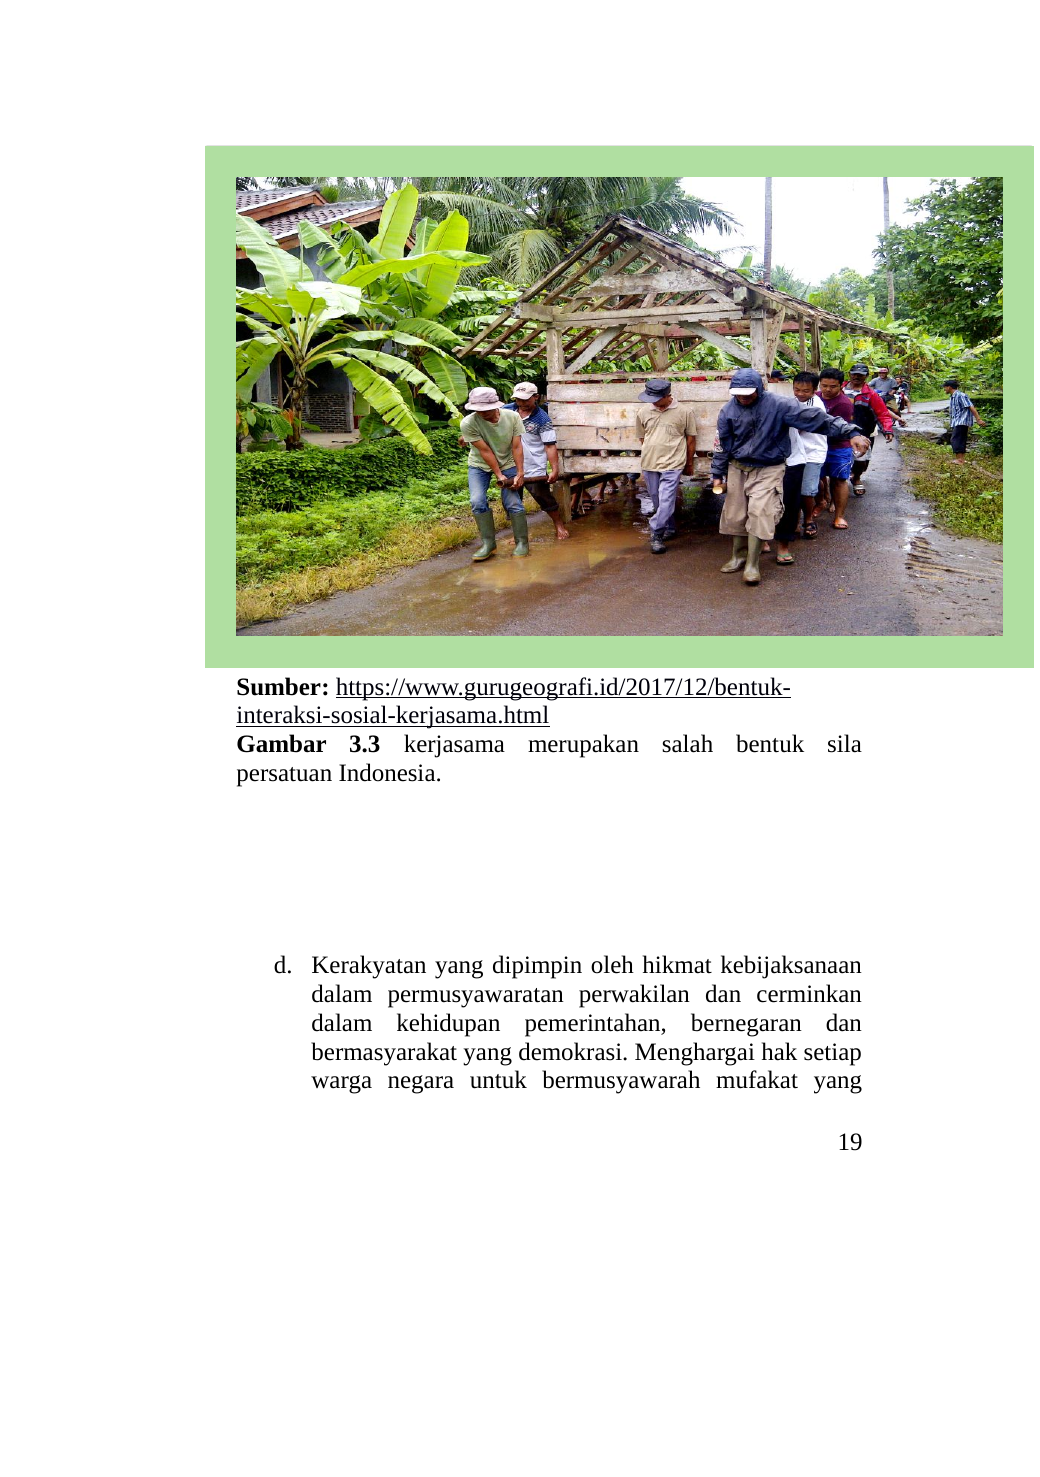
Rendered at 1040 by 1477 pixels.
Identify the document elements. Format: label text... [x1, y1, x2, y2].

picture [236, 177, 1003, 636]
text Gambar 3.3 kerjasama merupakan salah bentuk sila persatuan Indonesia. [236, 729, 862, 787]
list Kerakyatan yang dipimpin oleh hikmat kebijaksanaan dalam permusyawaratan perwakilan dan cerminkan dalam kehidupan pemerintahan, bernegaran dan bermasyarakat yang demokrasi. Menghargai hak setiap warga negara untuk bermusyawarah mufakat yang [274, 951, 862, 1094]
text Sumber: https://www.gurugeografi.id/2017/12/bentuk-interaksi-sosial-kerjasama.html [236, 672, 862, 729]
